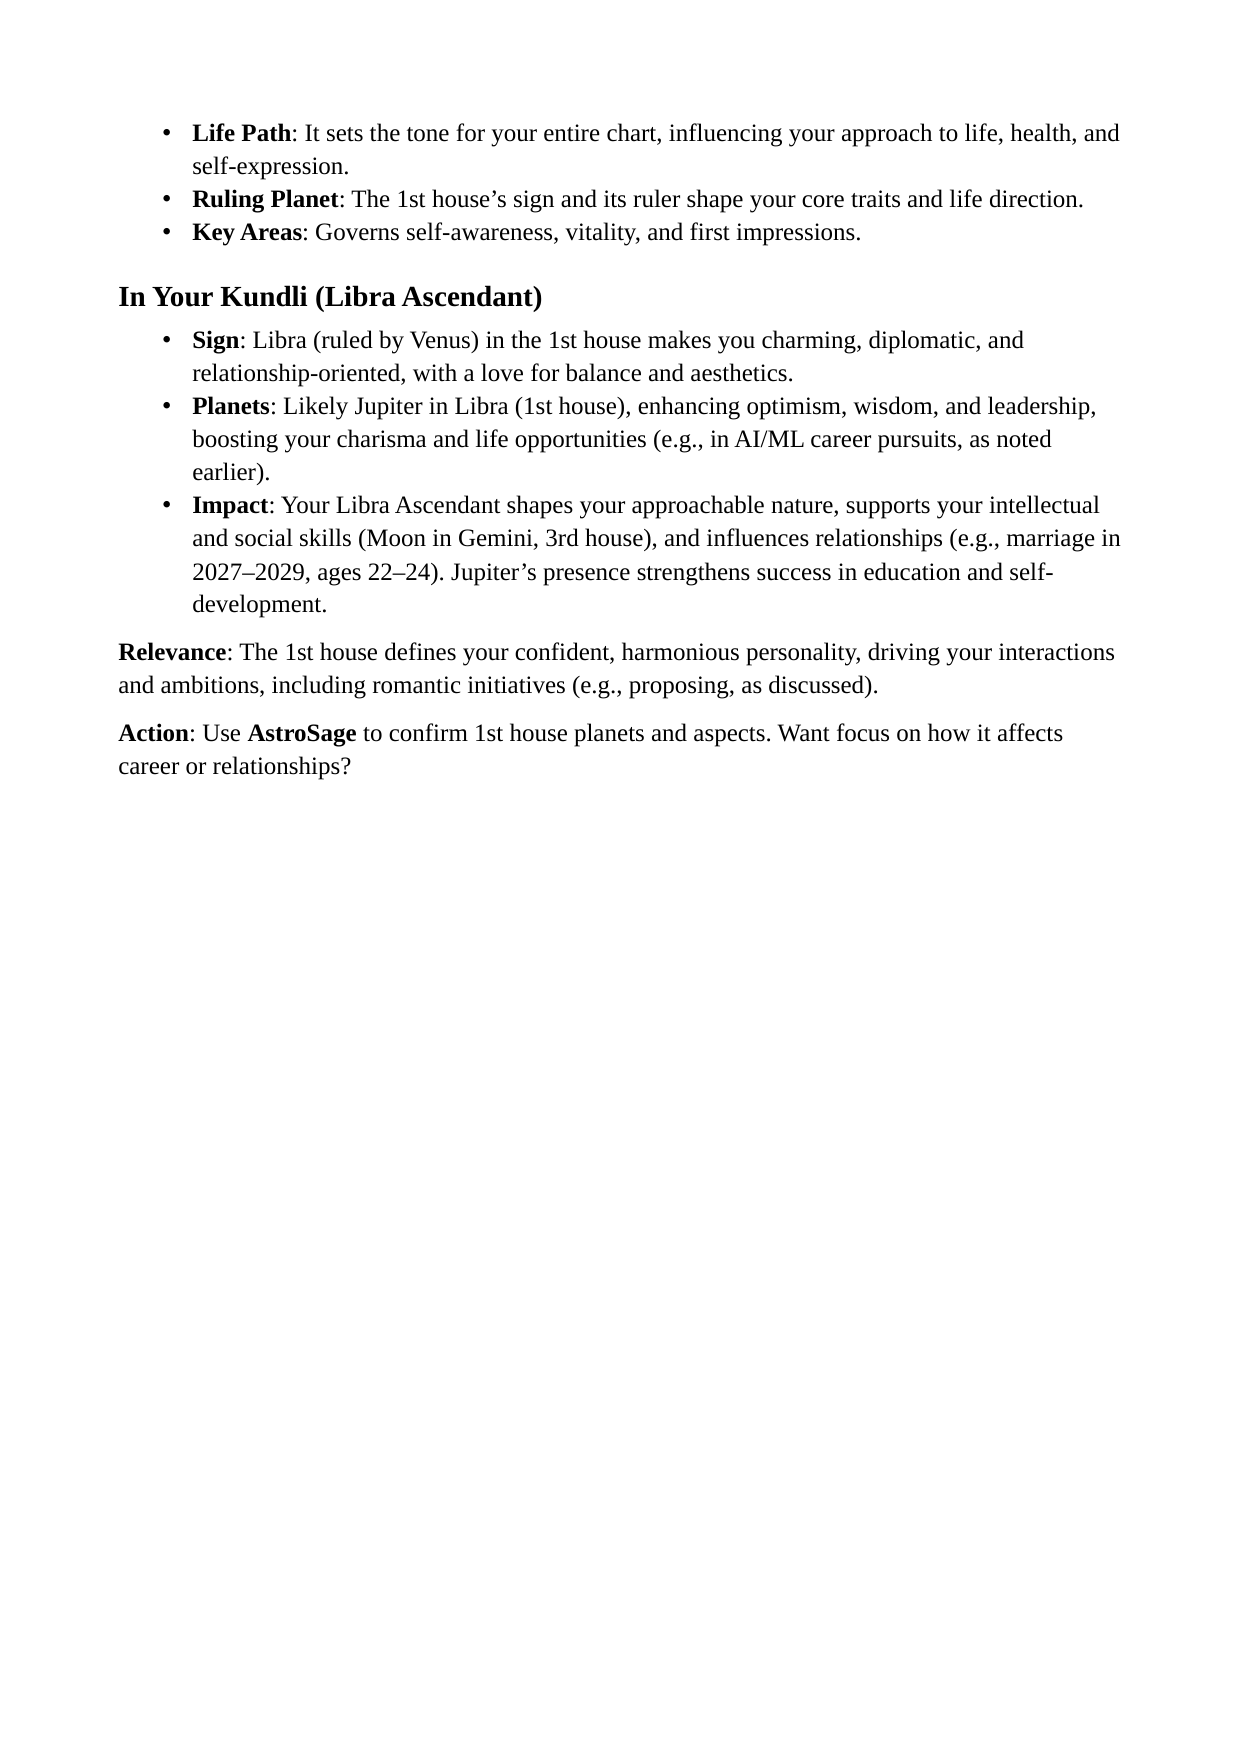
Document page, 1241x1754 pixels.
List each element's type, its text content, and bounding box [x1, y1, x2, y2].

list Planets: Likely Jupiter in Libra (1st house), enhancing optimism, wisdom, and leadership, boosting your charisma and life opportunities (e.g., in AI/ML career pursuits, as noted earlier). [162, 391, 1122, 486]
list Key Areas: Governs self-awareness, vitality, and first impressions. [162, 217, 1122, 246]
text Action: Use AstroSage to confirm 1st house planets and aspects. Want focus on how it affects career or relationships? [118, 718, 1122, 779]
subtitle In Your Kundli (Libra Ascendant) [118, 279, 1122, 313]
list Life Path: It sets the tone for your entire chart, influencing your approach to life, health, and self-expression. [162, 118, 1122, 180]
list Sign: Libra (ruled by Venus) in the 1st house makes you charming, diplomatic, and relationship-oriented, with a love for balance and aesthetics. [162, 325, 1122, 387]
list Ruling Planet: The 1st house’s sign and its ruler shape your core traits and life direction. [162, 184, 1122, 213]
text Relevance: The 1st house defines your confident, harmonious personality, driving your interactions and ambitions, including romantic initiatives (e.g., proposing, as discussed). [118, 637, 1122, 699]
list Impact: Your Libra Ascendant shapes your approachable nature, supports your intellectual and social skills (Moon in Gemini, 3rd house), and influences relationships (e.g., marriage in 2027–2029, ages 22–24). Jupiter’s presence strengthens success in education and self-development. [162, 491, 1122, 618]
